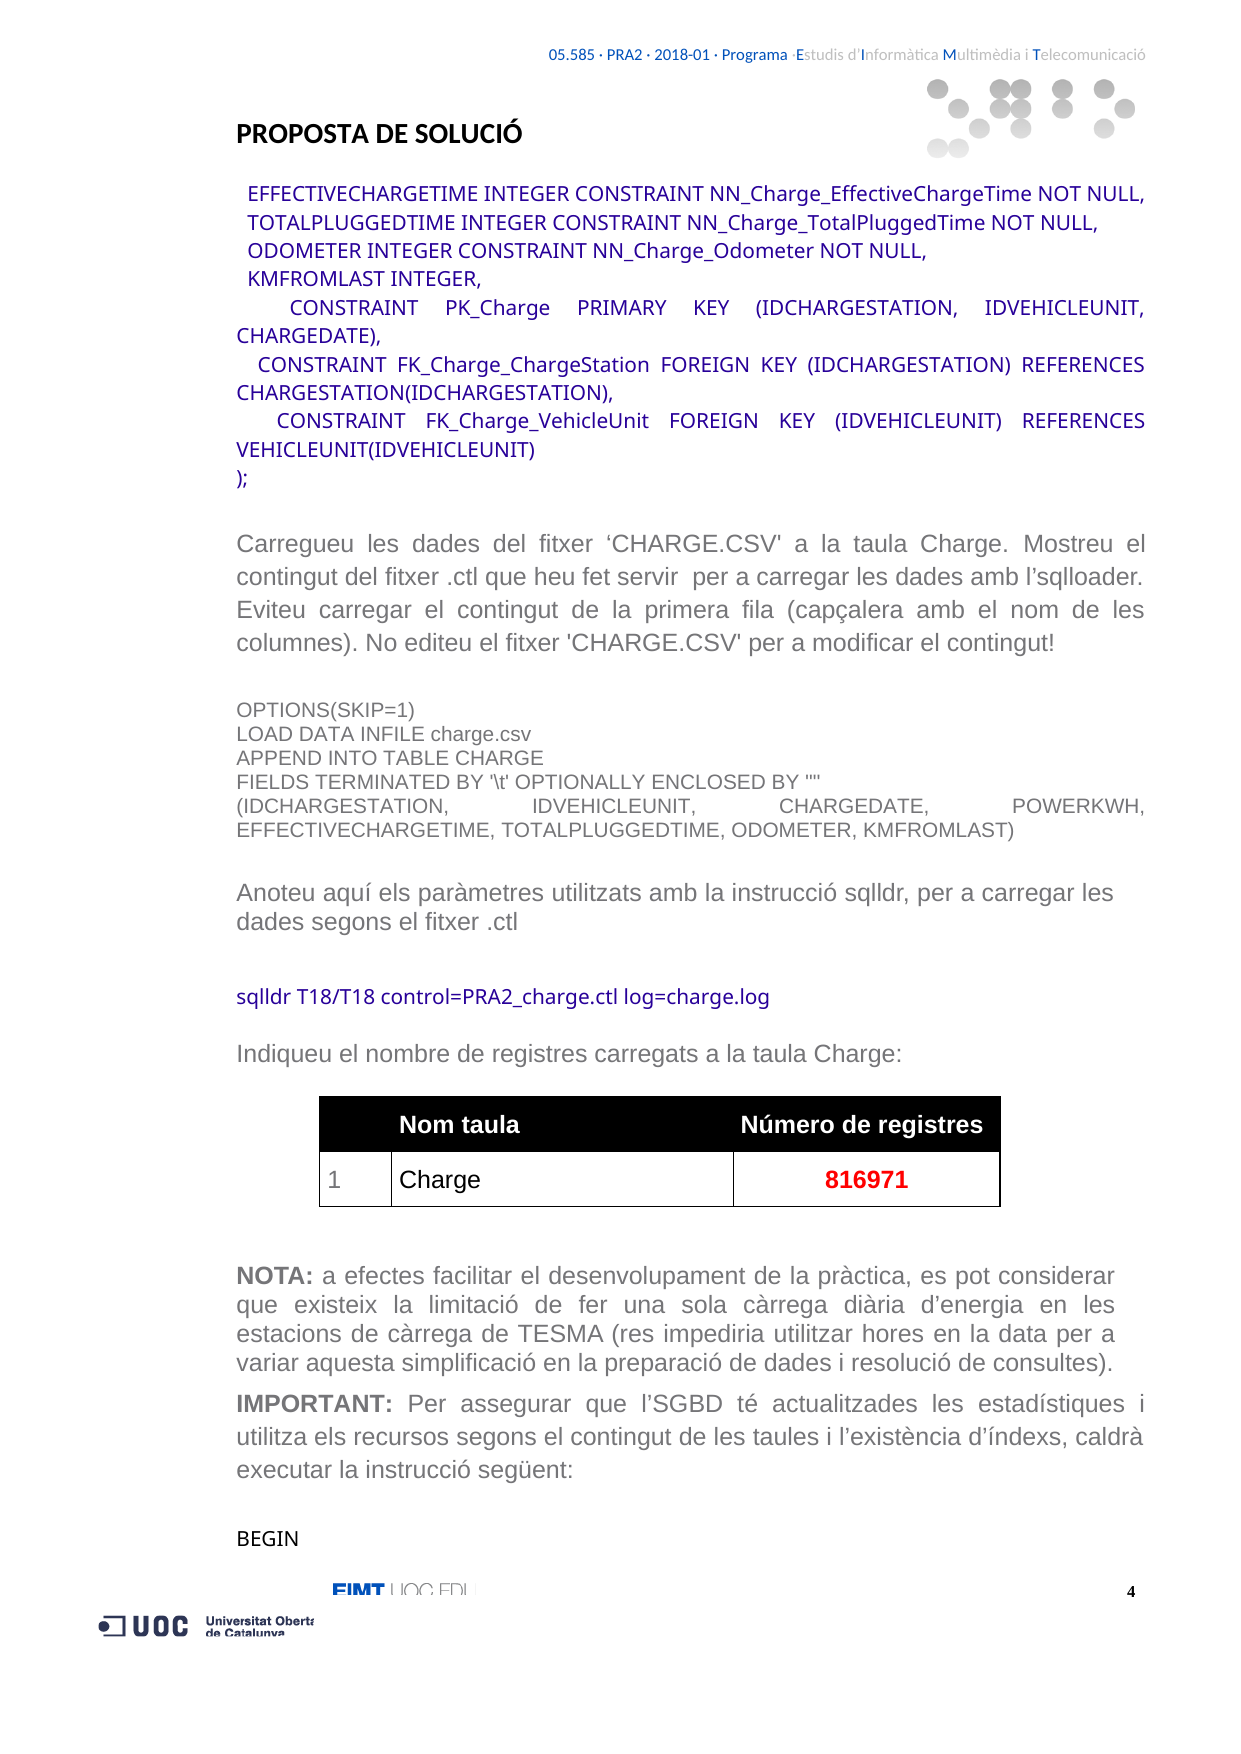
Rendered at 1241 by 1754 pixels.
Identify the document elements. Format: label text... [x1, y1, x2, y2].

table_cell 816971 [734, 1152, 999, 1206]
picture [116, 1615, 316, 1639]
text Indiqueu el nombre de registres carregats a la taula Charge: [236, 1039, 1116, 1067]
text (IDCHARGESTATION, IDVEHICLEUNIT, CHARGEDATE, POWERKWH, EFFECTIVECHARGETIME, TOTALPLUGGEDTIME, ODOMETER, KMFROMLAST) [236, 793, 1146, 841]
table_cell 1 [320, 1152, 391, 1206]
text NOTA: a efectes facilitar el desenvolupament de la pràctica, es pot considerar que existeix la limitació de fer una sola càrrega diària d’energia en les estacions de càrrega de TESMA (res impediria utilitzar hores en la data per a variar aquesta simplificació en la preparació de dades i resolució de consultes). [236, 1261, 1116, 1376]
text FIELDS TERMINATED BY '\t' OPTIONALLY ENCLOSED BY '"' [236, 769, 1146, 793]
text sqlldr T18/T18 control=PRA2_charge.ctl log=charge.log [236, 982, 1146, 1010]
text BEGIN [236, 1524, 1137, 1553]
text OPTIONS(SKIP=1) [236, 698, 1146, 722]
table_header Número de registres [734, 1098, 999, 1151]
text CONSTRAINT FK_Charge_ChargeStation FOREIGN KEY (IDCHARGESTATION) REFERENCES CHARGESTATION(IDCHARGESTATION), [236, 350, 1146, 407]
text CONSTRAINT FK_Charge_VehicleUnit FOREIGN KEY (IDVEHICLEUNIT) REFERENCES VEHICLEUNIT(IDVEHICLEUNIT) [236, 407, 1146, 463]
text ); [236, 463, 1146, 492]
text KMFROMLAST INTEGER, [236, 264, 1146, 293]
text CONSTRAINT PK_Charge PRIMARY KEY (IDCHARGESTATION, IDVEHICLEUNIT, CHARGEDATE), [236, 293, 1146, 350]
picture [333, 1583, 476, 1598]
text IMPORTANT: Per assegurar que l’SGBD té actualitzades les estadístiques i utilitza els recursos segons el contingut de les taules i l’existència d’índexs, caldrà executar la instrucció següent: [236, 1389, 1146, 1483]
text LOAD DATA INFILE charge.csv [236, 722, 1146, 746]
table_header Nom taula [392, 1098, 733, 1151]
text EFFECTIVECHARGETIME INTEGER CONSTRAINT NN_Charge_EffectiveChargeTime NOT NULL, [236, 179, 1146, 208]
text TOTALPLUGGEDTIME INTEGER CONSTRAINT NN_Charge_TotalPluggedTime NOT NULL, [236, 208, 1146, 236]
text ODOMETER INTEGER CONSTRAINT NN_Charge_Odometer NOT NULL, [236, 236, 1146, 264]
text Carregueu les dades del fitxer ‘CHARGE.CSV' a la taula Charge. Mostreu el contingut del fitxer .ctl que heu fet servir per a carregar les dades amb l’sqlloader. Eviteu carregar el contingut de la primera fila (capçalera amb el nom de les columnes). No editeu el fitxer 'CHARGE.CSV' per a modificar el contingut! [236, 529, 1146, 657]
table_cell Charge [392, 1152, 733, 1206]
table_header [320, 1098, 391, 1151]
text APPEND INTO TABLE CHARGE [236, 746, 1146, 769]
picture [927, 70, 1135, 168]
text Anoteu aquí els paràmetres utilitzats amb la instrucció sqlldr, per a carregar les dades segons el fitxer .ctl [236, 878, 1116, 935]
